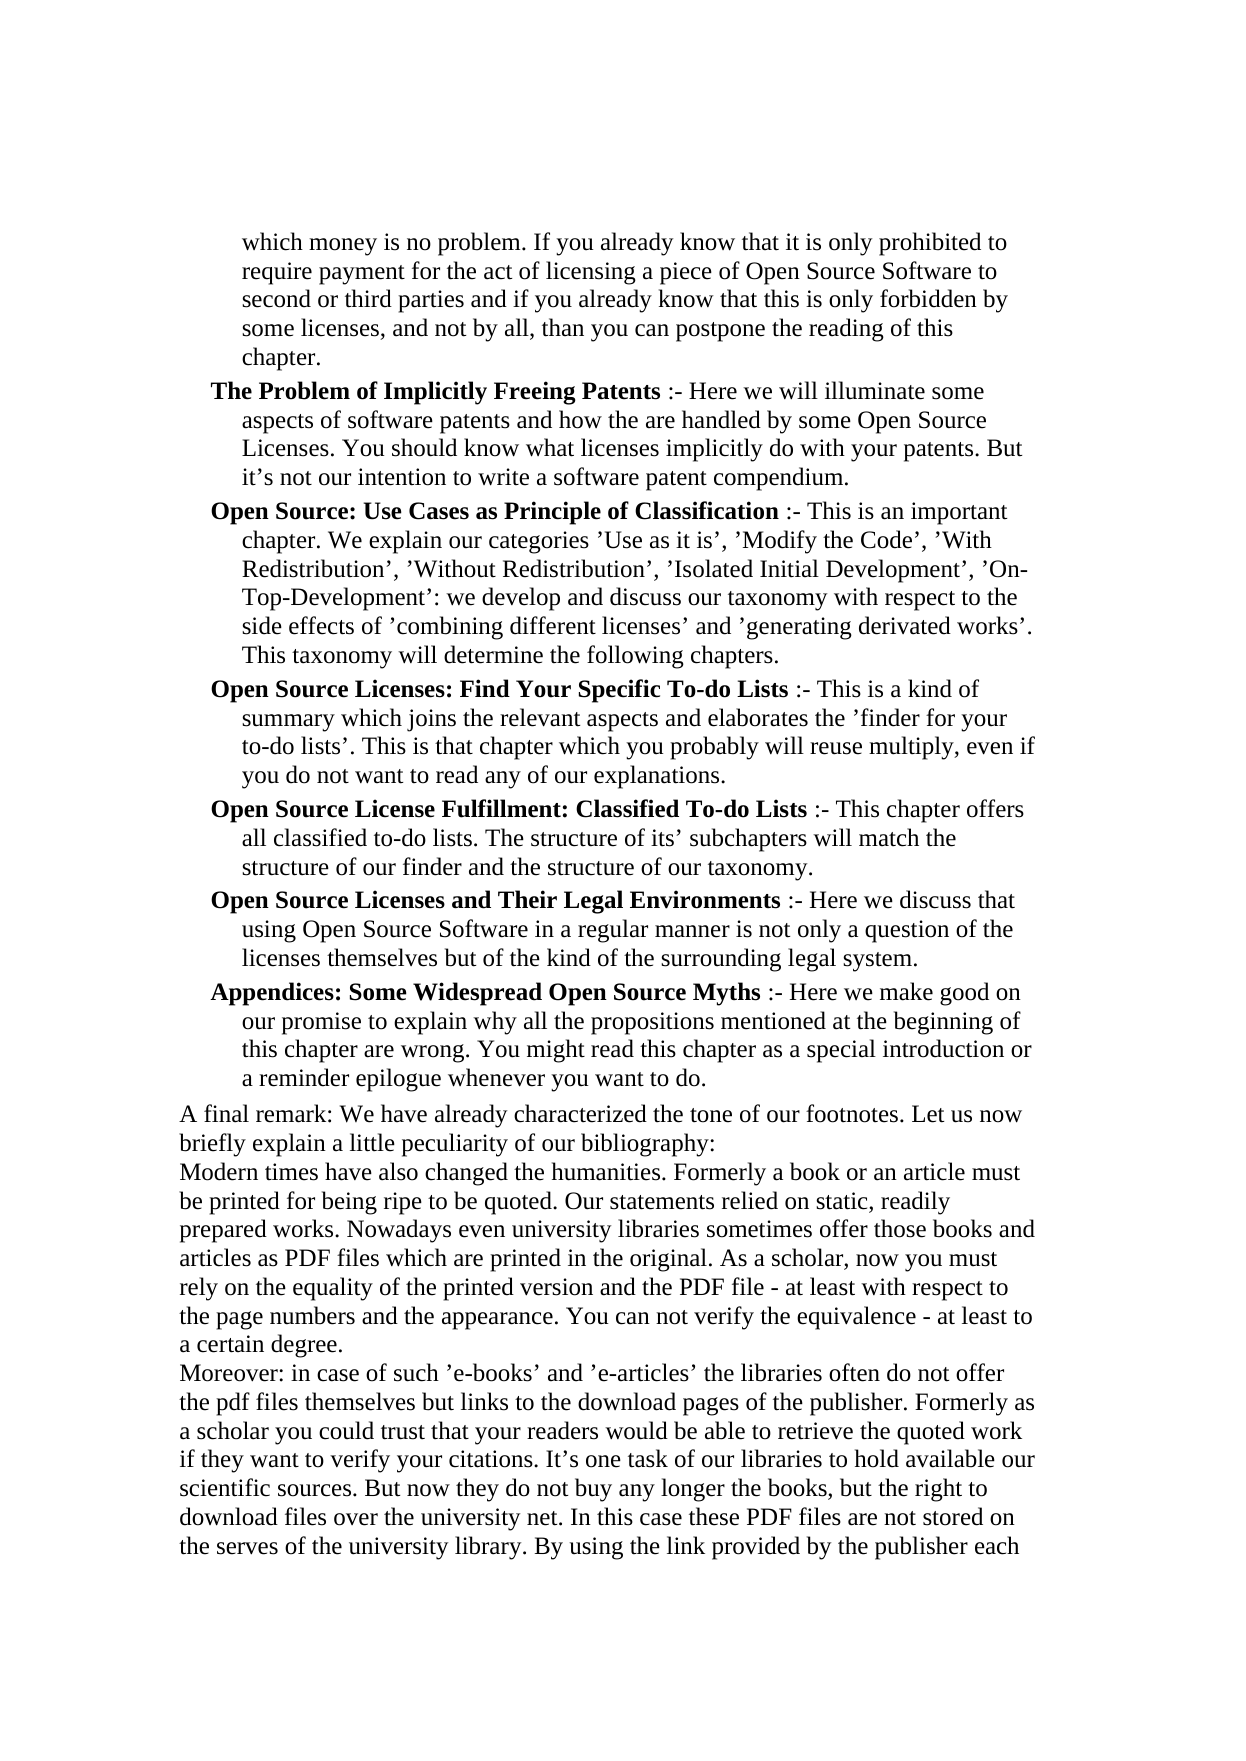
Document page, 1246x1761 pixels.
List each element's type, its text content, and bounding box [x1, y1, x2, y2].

text A final remark: We have already characterized the tone of our footnotes. Let us now briefly explain a little peculiarity of our bibliography: [179, 1099, 1037, 1157]
text Moreover: in case of such ’e-books’ and ’e-articles’ the libraries often do not offer the pdf files themselves but links to the download pages of the publisher. Formerly as a scholar you could trust that your readers would be able to retrieve the quoted work if they want to verify your citations. It’s one task of our libraries to hold available our scientific sources. But now they do not buy any longer the books, but the right to download files over the university net. In this case these PDF files are not stored on the serves of the university library. By using the link provided by the publisher each [179, 1358, 1037, 1559]
text Appendices: Some Widespread Open Source Myths :- Here we make good on our promise to explain why all the propositions mentioned at the beginning of this chapter are wrong. You might read this chapter as a special introduction or a reminder epilogue whenever you want to do. [210, 977, 1037, 1092]
text Open Source License Fulfillment: Classified To-do Lists :- This chapter offers all classified to-do lists. The structure of its’ subchapters will match the structure of our finder and the structure of our taxonomy. [210, 794, 1037, 880]
text Open Source Licenses: Find Your Specific To-do Lists :- This is a kind of summary which joins the relevant aspects and elaborates the ’finder for your to-do lists’. This is that chapter which you probably will reuse multiply, even if you do not want to read any of our explanations. [210, 674, 1037, 789]
text which money is no problem. If you already know that it is only prohibited to require payment for the act of licensing a piece of Open Source Software to second or third parties and if you already know that this is only forbidden by some licenses, and not by all, than you can postpone the reading of this chapter. [210, 227, 1037, 371]
text Open Source Licenses and Their Legal Environments :- Here we discuss that using Open Source Software in a regular manner is not only a question of the licenses themselves but of the kind of the surrounding legal system. [210, 886, 1037, 972]
text Open Source: Use Cases as Principle of Classification :- This is an important chapter. We explain our categories ’Use as it is’, ’Modify the Code’, ’With Redistribution’, ’Without Redistribution’, ’Isolated Initial Development’, ’On-Top-Development’: we develop and discuss our taxonomy with respect to the side effects of ’combining different licenses’ and ’generating derivated works’. This taxonomy will determine the following chapters. [210, 496, 1037, 669]
text Modern times have also changed the humanities. Formerly a book or an article must be printed for being ripe to be quoted. Our statements relied on static, readily prepared works. Nowadays even university libraries sometimes offer those books and articles as PDF files which are printed in the original. As a scholar, now you must rely on the equality of the printed version and the PDF file - at least with respect to the page numbers and the appearance. You can not verify the equivalence - at least to a certain degree. [179, 1157, 1037, 1358]
text The Problem of Implicitly Freeing Patents :- Here we will illuminate some aspects of software patents and how the are handled by some Open Source Licenses. You should know what licenses implicitly do with your patents. But it’s not our intention to write a software patent compendium. [210, 376, 1037, 491]
